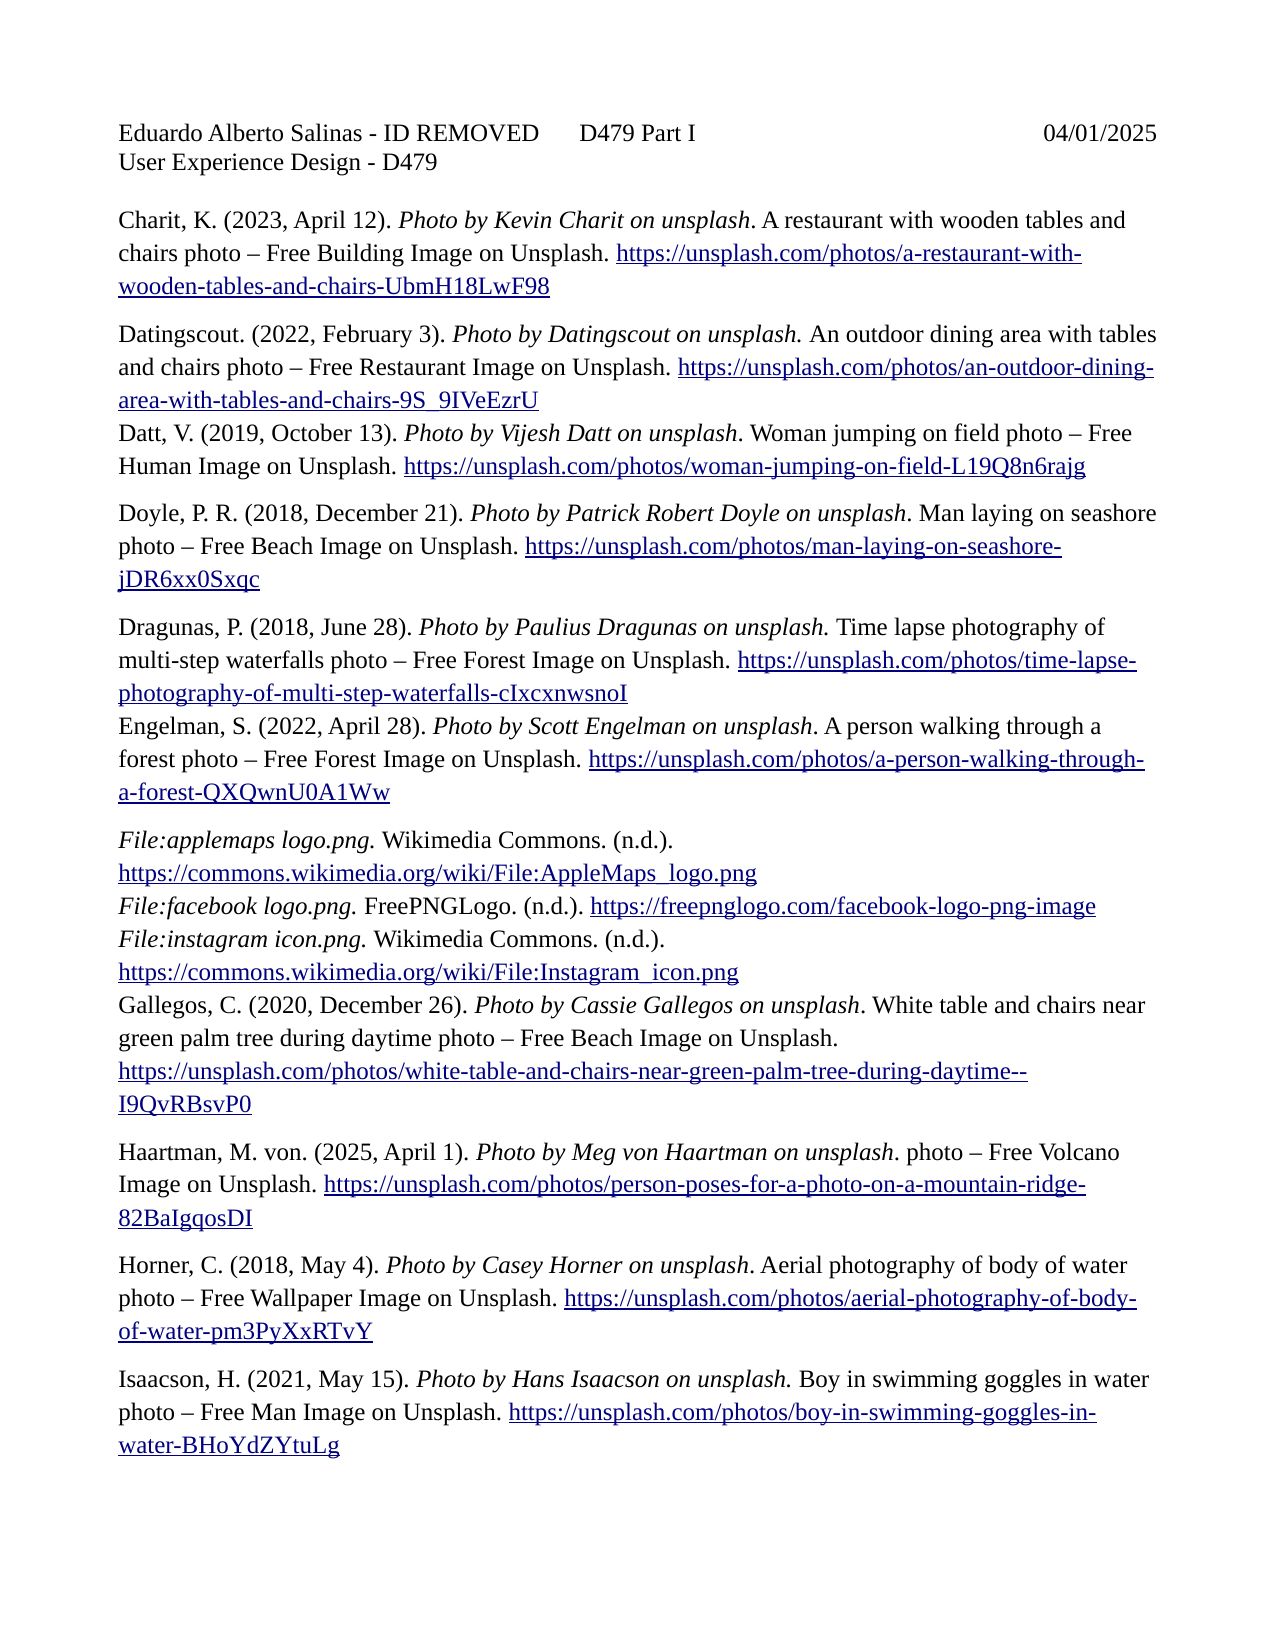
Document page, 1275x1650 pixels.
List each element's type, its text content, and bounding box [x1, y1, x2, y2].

text Gallegos, C. (2020, December 26). Photo by Cassie Gallegos on unsplash. White table and chairs near green palm tree during daytime photo – Free Beach Image on Unsplash. https://unsplash.com/photos/white-table-and-chairs-near-green-palm-tree-during-daytime--I9QvRBsvP0 [118, 990, 1157, 1118]
text File:facebook logo.png. FreePNGLogo. (n.d.). https://freepnglogo.com/facebook-logo-png-image [118, 891, 1157, 919]
text Isaacson, H. (2021, May 15). Photo by Hans Isaacson on unsplash. Boy in swimming goggles in water photo – Free Man Image on Unsplash. https://unsplash.com/photos/boy-in-swimming-goggles-in-water-BHoYdZYtuLg [118, 1364, 1157, 1459]
text Charit, K. (2023, April 12). Photo by Kevin Charit on unsplash. A restaurant with wooden tables and chairs photo – Free Building Image on Unsplash. https://unsplash.com/photos/a-restaurant-with-wooden-tables-and-chairs-UbmH18LwF98 [118, 205, 1157, 300]
text Engelman, S. (2022, April 28). Photo by Scott Engelman on unsplash. A person walking through a forest photo – Free Forest Image on Unsplash. https://unsplash.com/photos/a-person-walking-through-a-forest-QXQwnU0A1Ww [118, 711, 1157, 806]
text Datt, V. (2019, October 13). Photo by Vijesh Datt on unsplash. Woman jumping on field photo – Free Human Image on Unsplash. https://unsplash.com/photos/woman-jumping-on-field-L19Q8n6rajg [118, 418, 1157, 479]
text Haartman, M. von. (2025, April 1). Photo by Meg von Haartman on unsplash. photo – Free Volcano Image on Unsplash. https://unsplash.com/photos/person-poses-for-a-photo-on-a-mountain-ridge-82BaIgqosDI [118, 1137, 1157, 1231]
text Doyle, P. R. (2018, December 21). Photo by Patrick Robert Doyle on unsplash. Man laying on seashore photo – Free Beach Image on Unsplash. https://unsplash.com/photos/man-laying-on-seashore-jDR6xx0Sxqc [118, 498, 1157, 593]
text Datingscout. (2022, February 3). Photo by Datingscout on unsplash. An outdoor dining area with tables and chairs photo – Free Restaurant Image on Unsplash. https://unsplash.com/photos/an-outdoor-dining-area-with-tables-and-chairs-9S_9IVeEzrU [118, 319, 1157, 413]
text File:applemaps logo.png. Wikimedia Commons. (n.d.). https://commons.wikimedia.org/wiki/File:AppleMaps_logo.png [118, 825, 1157, 887]
text File:instagram icon.png. Wikimedia Commons. (n.d.). https://commons.wikimedia.org/wiki/File:Instagram_icon.png [118, 924, 1157, 986]
text Horner, C. (2018, May 4). Photo by Casey Horner on unsplash. Aerial photography of body of water photo – Free Wallpaper Image on Unsplash. https://unsplash.com/photos/aerial-photography-of-body-of-water-pm3PyXxRTvY [118, 1250, 1157, 1345]
text Dragunas, P. (2018, June 28). Photo by Paulius Dragunas on unsplash. Time lapse photography of multi-step waterfalls photo – Free Forest Image on Unsplash. https://unsplash.com/photos/time-lapse-photography-of-multi-step-waterfalls-cIxcxnwsnoI [118, 612, 1157, 707]
